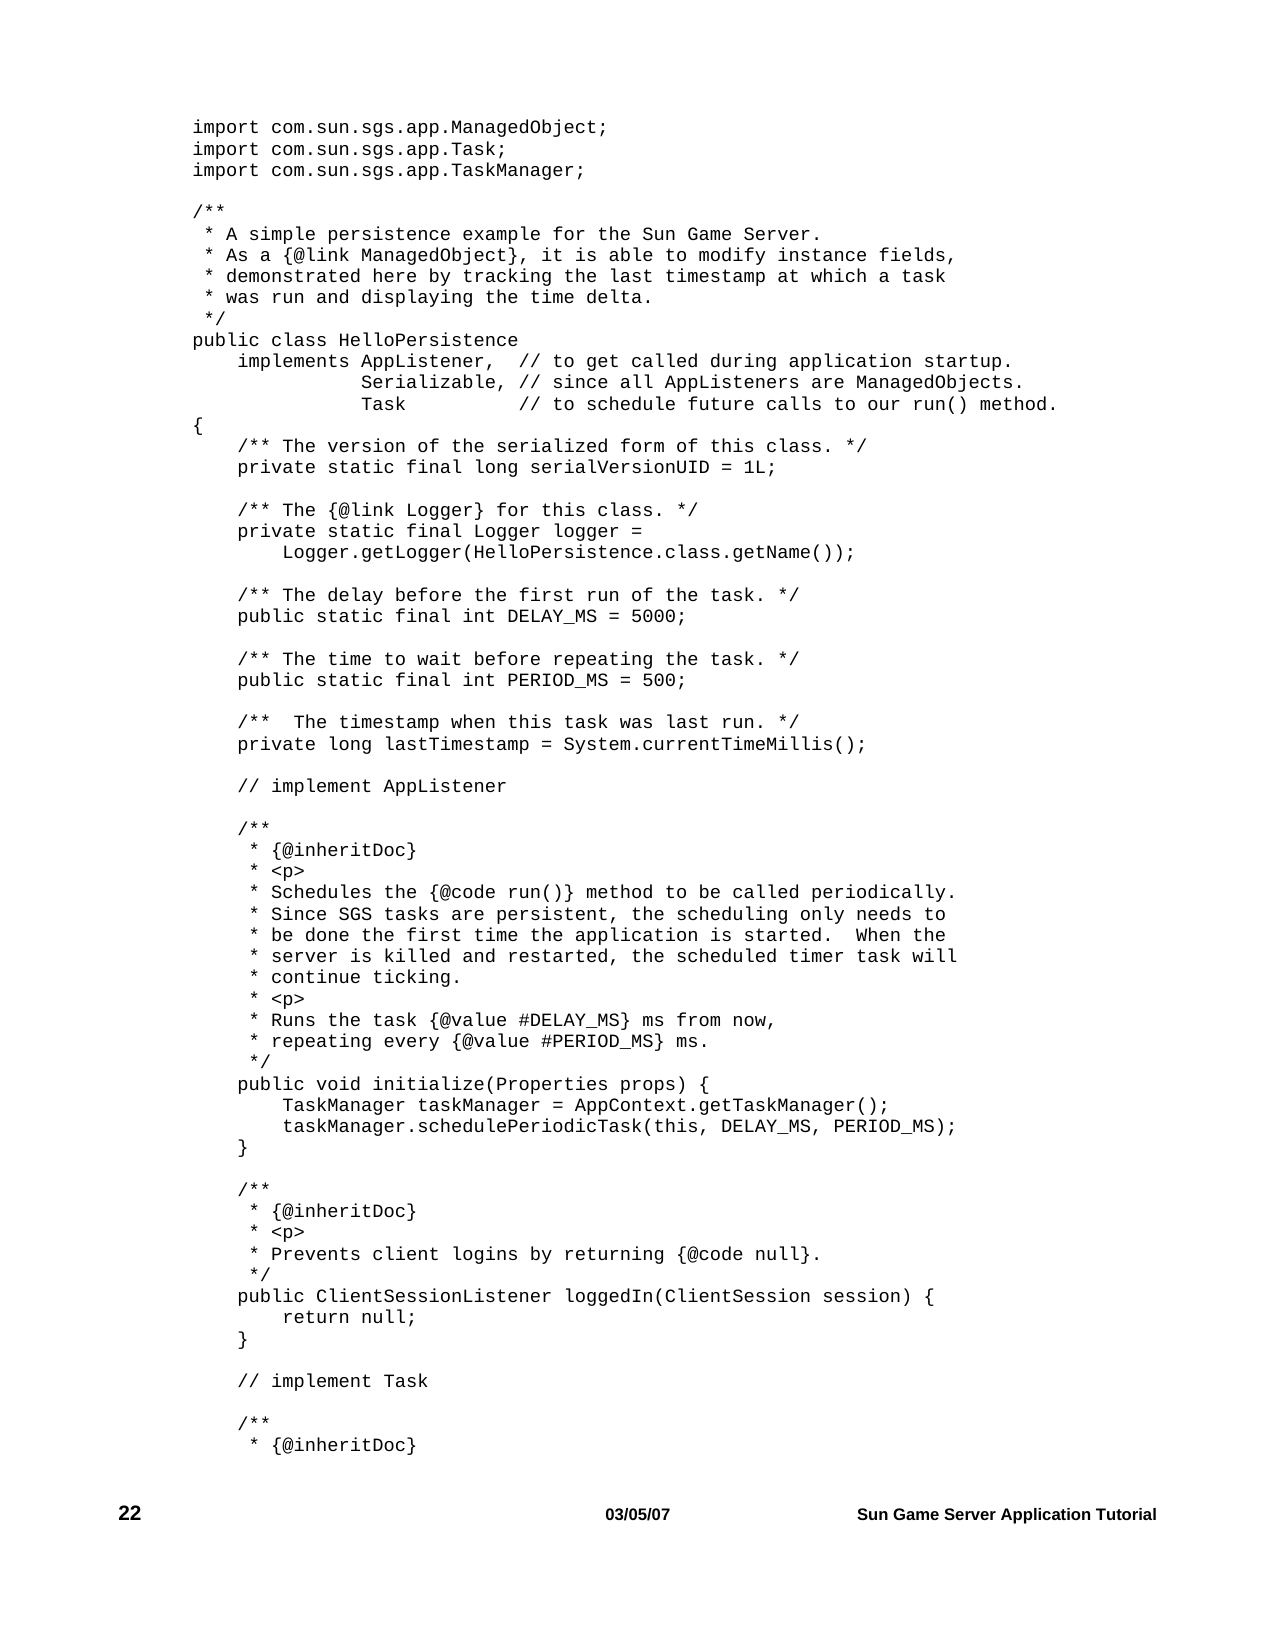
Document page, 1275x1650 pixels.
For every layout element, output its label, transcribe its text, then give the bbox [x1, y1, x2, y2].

text import com.sun.sgs.app.ManagedObject; import com.sun.sgs.app.Task; import com.sun.sgs.app.TaskManager; /** * A simple persistence example for the Sun Game Server. * As a {@link ManagedObject}, it is able to modify instance fields, * demonstrated here by tracking the last timestamp at which a task * was run and displaying the time delta. */ public class HelloPersistence implements AppListener, // to get called during application startup. Serializable, // since all AppListeners are ManagedObjects. Task // to schedule future calls to our run() method. { /** The version of the serialized form of this class. */ private static final long serialVersionUID = 1L; /** The {@link Logger} for this class. */ private static final Logger logger = Logger.getLogger(HelloPersistence.class.getName()); /** The delay before the first run of the task. */ public static final int DELAY_MS = 5000; /** The time to wait before repeating the task. */ public static final int PERIOD_MS = 500; /** The timestamp when this task was last run. */ private long lastTimestamp = System.currentTimeMillis(); // implement AppListener /** * {@inheritDoc} * <p> * Schedules the {@code run()} method to be called periodically. * Since SGS tasks are persistent, the scheduling only needs to * be done the first time the application is started. When the * server is killed and restarted, the scheduled timer task will * continue ticking. * <p> * Runs the task {@value #DELAY_MS} ms from now, * repeating every {@value #PERIOD_MS} ms. */ public void initialize(Properties props) { TaskManager taskManager = AppContext.getTaskManager(); taskManager.schedulePeriodicTask(this, DELAY_MS, PERIOD_MS); } /** * {@inheritDoc} * <p> * Prevents client logins by returning {@code null}. */ public ClientSessionListener loggedIn(ClientSession session) { return null; } // implement Task /** * {@inheritDoc} [192, 118, 1098, 1457]
